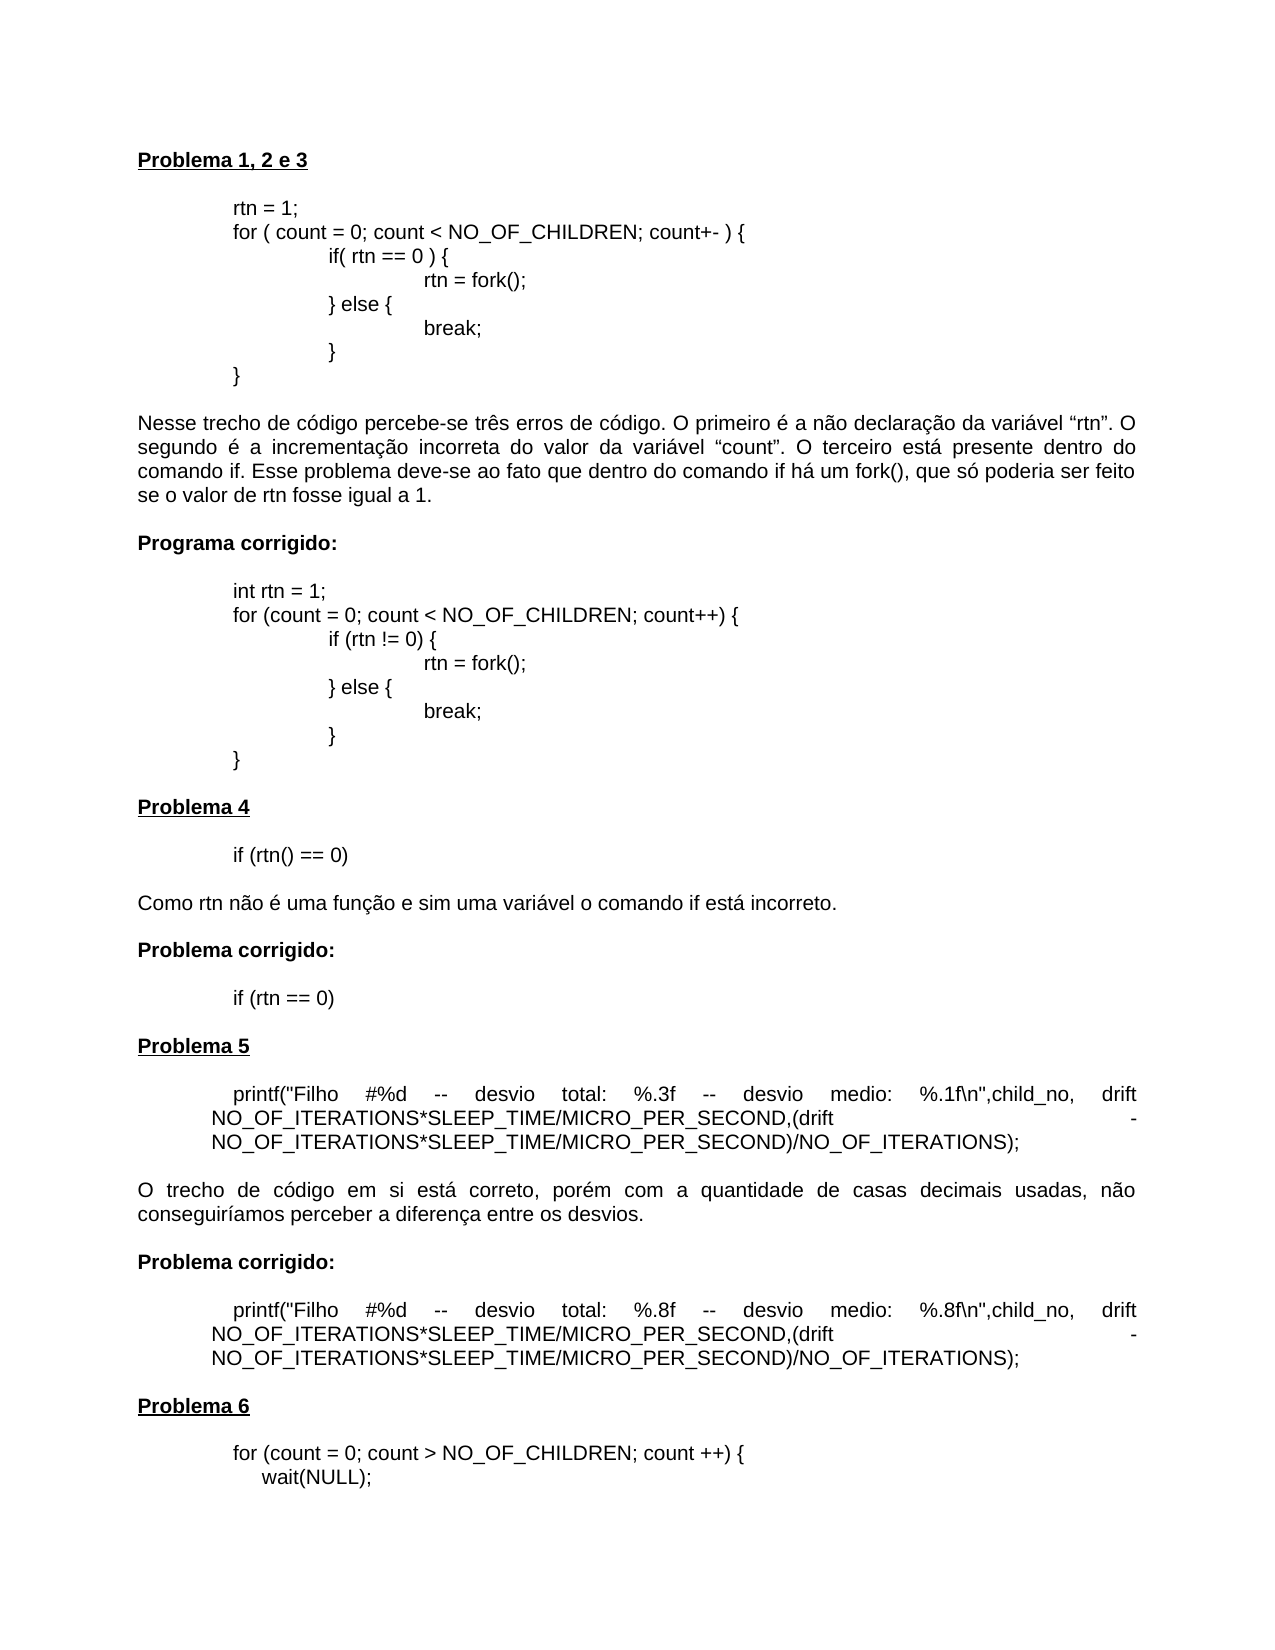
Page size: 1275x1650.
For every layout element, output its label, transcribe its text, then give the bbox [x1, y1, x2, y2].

text rtn = 1; [137, 196, 1138, 219]
text } [137, 339, 1138, 363]
text for (count = 0; count < NO_OF_CHILDREN; count++) { [137, 603, 1138, 627]
text Problema 6 [137, 1393, 1138, 1417]
text Nesse trecho de código percebe-se três erros de código. O primeiro é a não declaração da variável “rtn”. O segundo é a incrementação incorreta do valor da variável “count”. O terceiro está presente dentro do comando if. Esse problema deve-se ao fato que dentro do comando if há um fork(), que só poderia ser feito se o valor de rtn fosse igual a 1. [137, 411, 1138, 507]
text } [137, 363, 1138, 387]
text Programa corrigido: [137, 531, 1138, 555]
text Como rtn não é uma função e sim uma variável o comando if está incorreto. [137, 890, 1138, 914]
text } else { [137, 675, 1138, 699]
text for (count = 0; count > NO_OF_CHILDREN; count ++) { [137, 1441, 1138, 1465]
text int rtn = 1; [137, 579, 1138, 603]
text Problema corrigido: [137, 1250, 1138, 1274]
text O trecho de código em si está correto, porém com a quantidade de casas decimais usadas, não conseguiríamos perceber a diferença entre os desvios. [137, 1178, 1138, 1226]
text for ( count = 0; count < NO_OF_CHILDREN; count+- ) { [137, 219, 1138, 243]
text Problema 5 [137, 1034, 1138, 1058]
text if (rtn != 0) { [137, 627, 1138, 651]
text } else { [137, 291, 1138, 315]
text } [137, 723, 1138, 747]
text Problema corrigido: [137, 938, 1138, 962]
text rtn = fork(); [137, 267, 1138, 291]
text Problema 4 [137, 794, 1138, 818]
text rtn = fork(); [137, 651, 1138, 675]
text wait(NULL); [137, 1465, 1138, 1489]
text if (rtn == 0) [137, 986, 1138, 1010]
text printf("Filho #%d -- desvio total: %.8f -- desvio medio: %.8f\n",child_no, drift NO_OF_ITERATIONS*SLEEP_TIME/MICRO_PER_SECOND,(drift -NO_OF_ITERATIONS*SLEEP_TIME/MICRO_PER_SECOND)/NO_OF_ITERATIONS); [211, 1298, 1138, 1369]
text break; [137, 699, 1138, 723]
text printf("Filho #%d -- desvio total: %.3f -- desvio medio: %.1f\n",child_no, drift NO_OF_ITERATIONS*SLEEP_TIME/MICRO_PER_SECOND,(drift -NO_OF_ITERATIONS*SLEEP_TIME/MICRO_PER_SECOND)/NO_OF_ITERATIONS); [211, 1082, 1138, 1154]
text } [137, 747, 1138, 771]
text Problema 1, 2 e 3 [137, 148, 1138, 172]
text if (rtn() == 0) [137, 842, 1138, 866]
text if( rtn == 0 ) { [137, 243, 1138, 267]
text break; [137, 315, 1138, 339]
